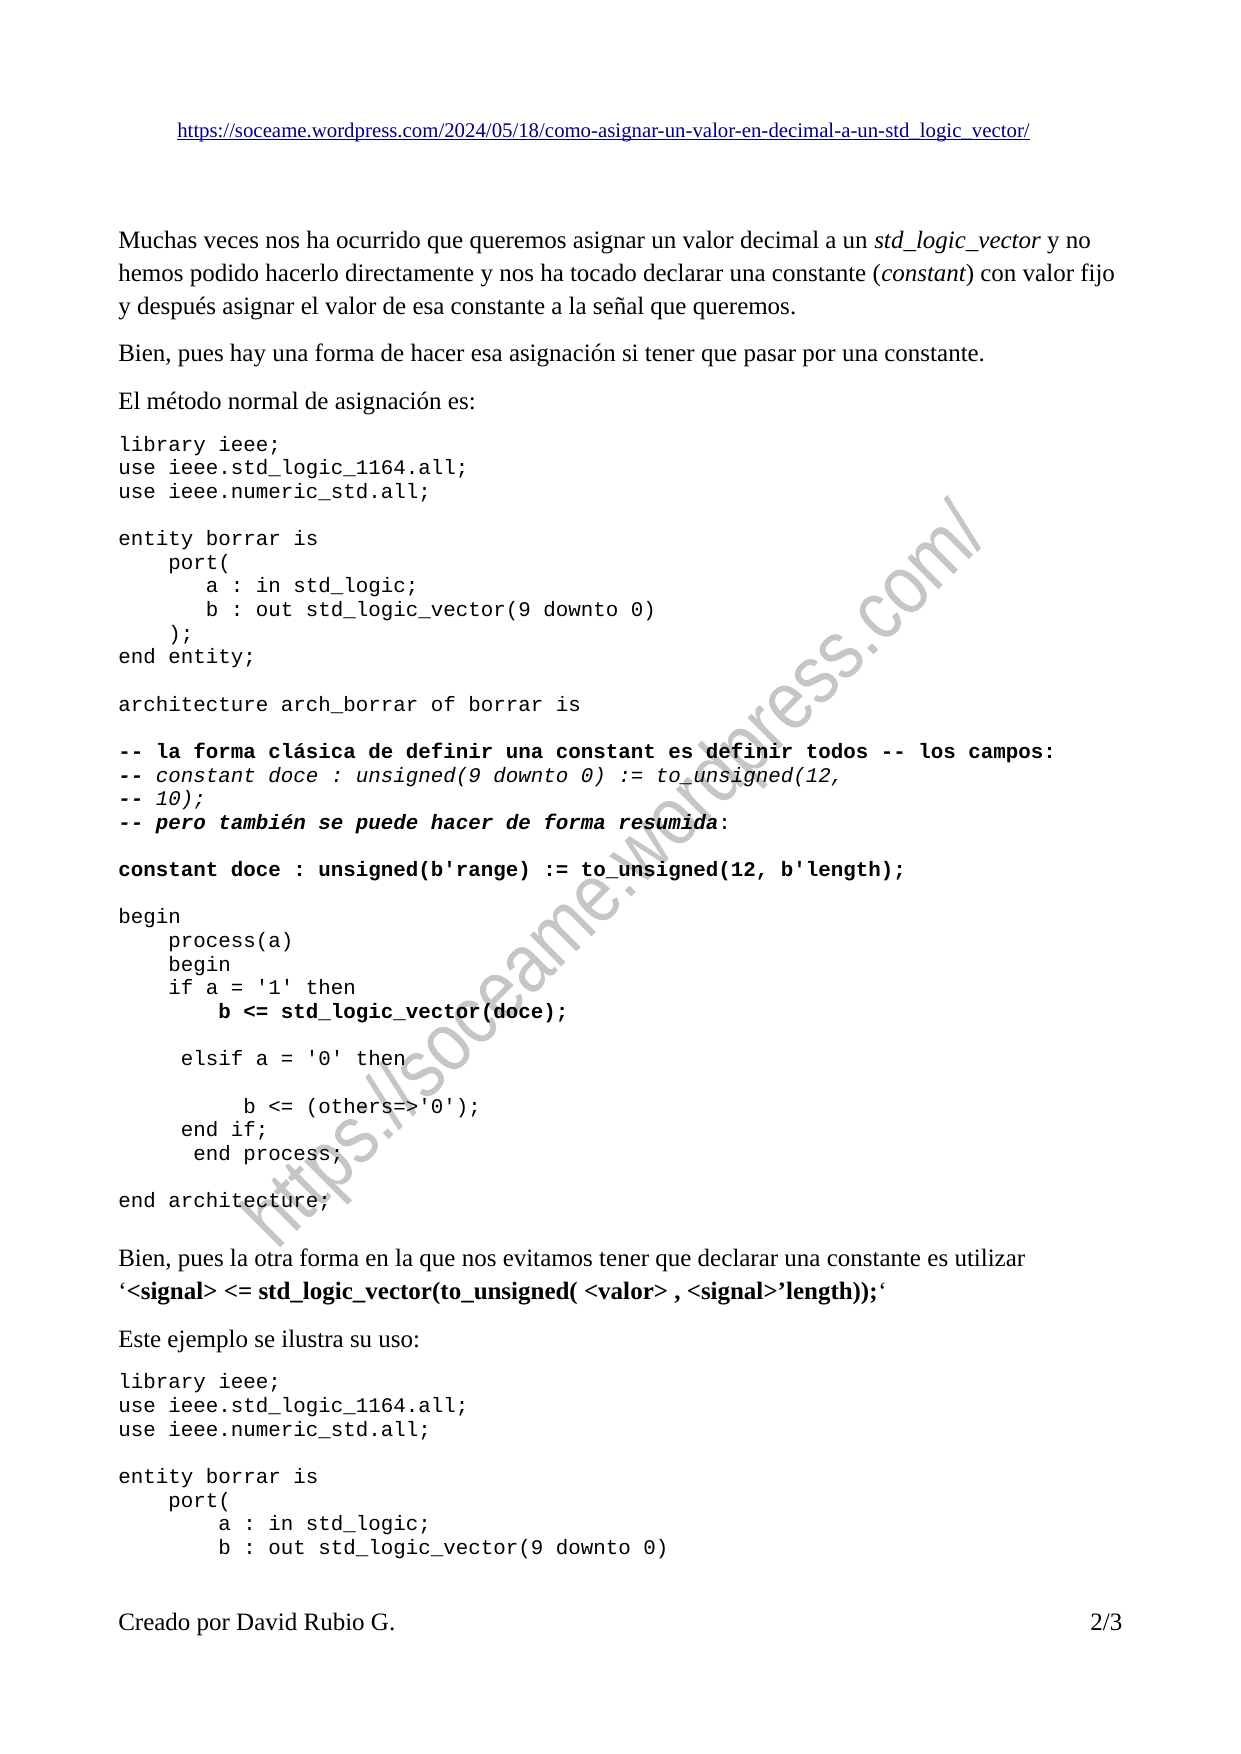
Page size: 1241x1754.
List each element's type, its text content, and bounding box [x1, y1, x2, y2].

text b <= std_logic_vector(doce); [463, 1001, 489, 1025]
text Bien, pues hay una forma de hacer esa asignación si tener que pasar por una constante. [118, 338, 1122, 367]
text [526, 964, 541, 977]
text use ieee.numeric_std.all; [118, 1419, 1122, 1442]
text [935, 535, 960, 552]
text b : out std_logic_vector(9 downto 0) [118, 599, 864, 623]
text -- la forma clásica de definir una constant es definir todos -- los campos: [761, 741, 1122, 764]
text -- pero también se puede hacer de forma resumida: [118, 812, 653, 836]
text [571, 906, 1122, 930]
text b <= (others=>'0'); [118, 1096, 390, 1119]
text entity borrar is [118, 528, 935, 552]
text end architecture; [118, 1190, 277, 1214]
text end architecture; [273, 1194, 301, 1214]
text -- 10); [118, 788, 697, 812]
text Bien, pues la otra forma en la que nos evitamos tener que declarar una constante es utilizar ‘<signal> <= std_logic_vector(to_unsigned( <valor> , <signal>’length));‘ [118, 1243, 1122, 1305]
text end entity; [118, 646, 856, 670]
text elsif a = '0' then [118, 1048, 1122, 1072]
text a : in std_logic; [118, 575, 889, 599]
text [557, 912, 584, 930]
text -- pero también se puede hacer de forma resumida: [694, 812, 1122, 836]
text if a = '1' then [118, 977, 486, 1001]
text use ieee.std_logic_1164.all; [118, 1395, 1122, 1419]
text port( [118, 1490, 1122, 1513]
text El método normal de asignación es: [118, 386, 1122, 415]
text b <= (others=>'0'); [385, 1096, 1122, 1119]
text end process; [118, 1143, 1122, 1167]
text Muchas veces nos ha ocurrido que queremos asignar un valor decimal a un std_logic_vector y no hemos podido hacerlo directamente y nos ha tocado declarar una constante (constant) con valor fijo y después asignar el valor de esa constante a la señal que queremos. [118, 225, 1122, 319]
text [920, 552, 953, 575]
text -- constant doce : unsigned(9 downto 0) := to_unsigned(12, [754, 764, 1122, 788]
text [866, 599, 1122, 623]
text entity borrar is [118, 1466, 1122, 1490]
text [942, 552, 1122, 575]
text [542, 930, 1122, 954]
text [536, 954, 1122, 977]
text [486, 981, 504, 998]
text [891, 576, 920, 599]
text -- constant doce : unsigned(9 downto 0) := to_unsigned(12, [118, 764, 704, 788]
text constant doce : unsigned(b'range) := to_unsigned(12, b'length); [118, 859, 1122, 883]
text library ieee; [118, 1372, 1122, 1395]
text end architecture; [289, 1190, 312, 1209]
text end if; [118, 1119, 346, 1143]
text -- la forma clásica de definir una constant es definir todos -- los campos: [118, 741, 711, 764]
text [826, 646, 1122, 670]
text [969, 528, 1122, 552]
text Este ejemplo se ilustra su uso: [118, 1324, 1122, 1353]
text b <= std_logic_vector(doce); [118, 1001, 463, 1025]
text end architecture; [308, 1190, 1122, 1214]
text [785, 694, 1122, 717]
text library ieee; [118, 433, 1122, 457]
text begin [118, 954, 529, 977]
text [689, 788, 1122, 812]
text [914, 575, 1122, 599]
text process(a) [118, 930, 547, 954]
text begin [118, 906, 557, 930]
text architecture arch_borrar of borrar is [118, 694, 776, 717]
text b : out std_logic_vector(9 downto 0) [118, 1537, 1122, 1561]
text [341, 1119, 1122, 1143]
text use ieee.numeric_std.all; [118, 481, 1122, 504]
text [947, 528, 976, 552]
text b <= std_logic_vector(doce); [486, 1001, 1122, 1025]
text [499, 977, 1122, 1001]
text use ieee.std_logic_1164.all; [118, 457, 1122, 481]
text a : in std_logic; [118, 1513, 1122, 1537]
text ); [118, 623, 1122, 646]
text port( [118, 552, 923, 575]
